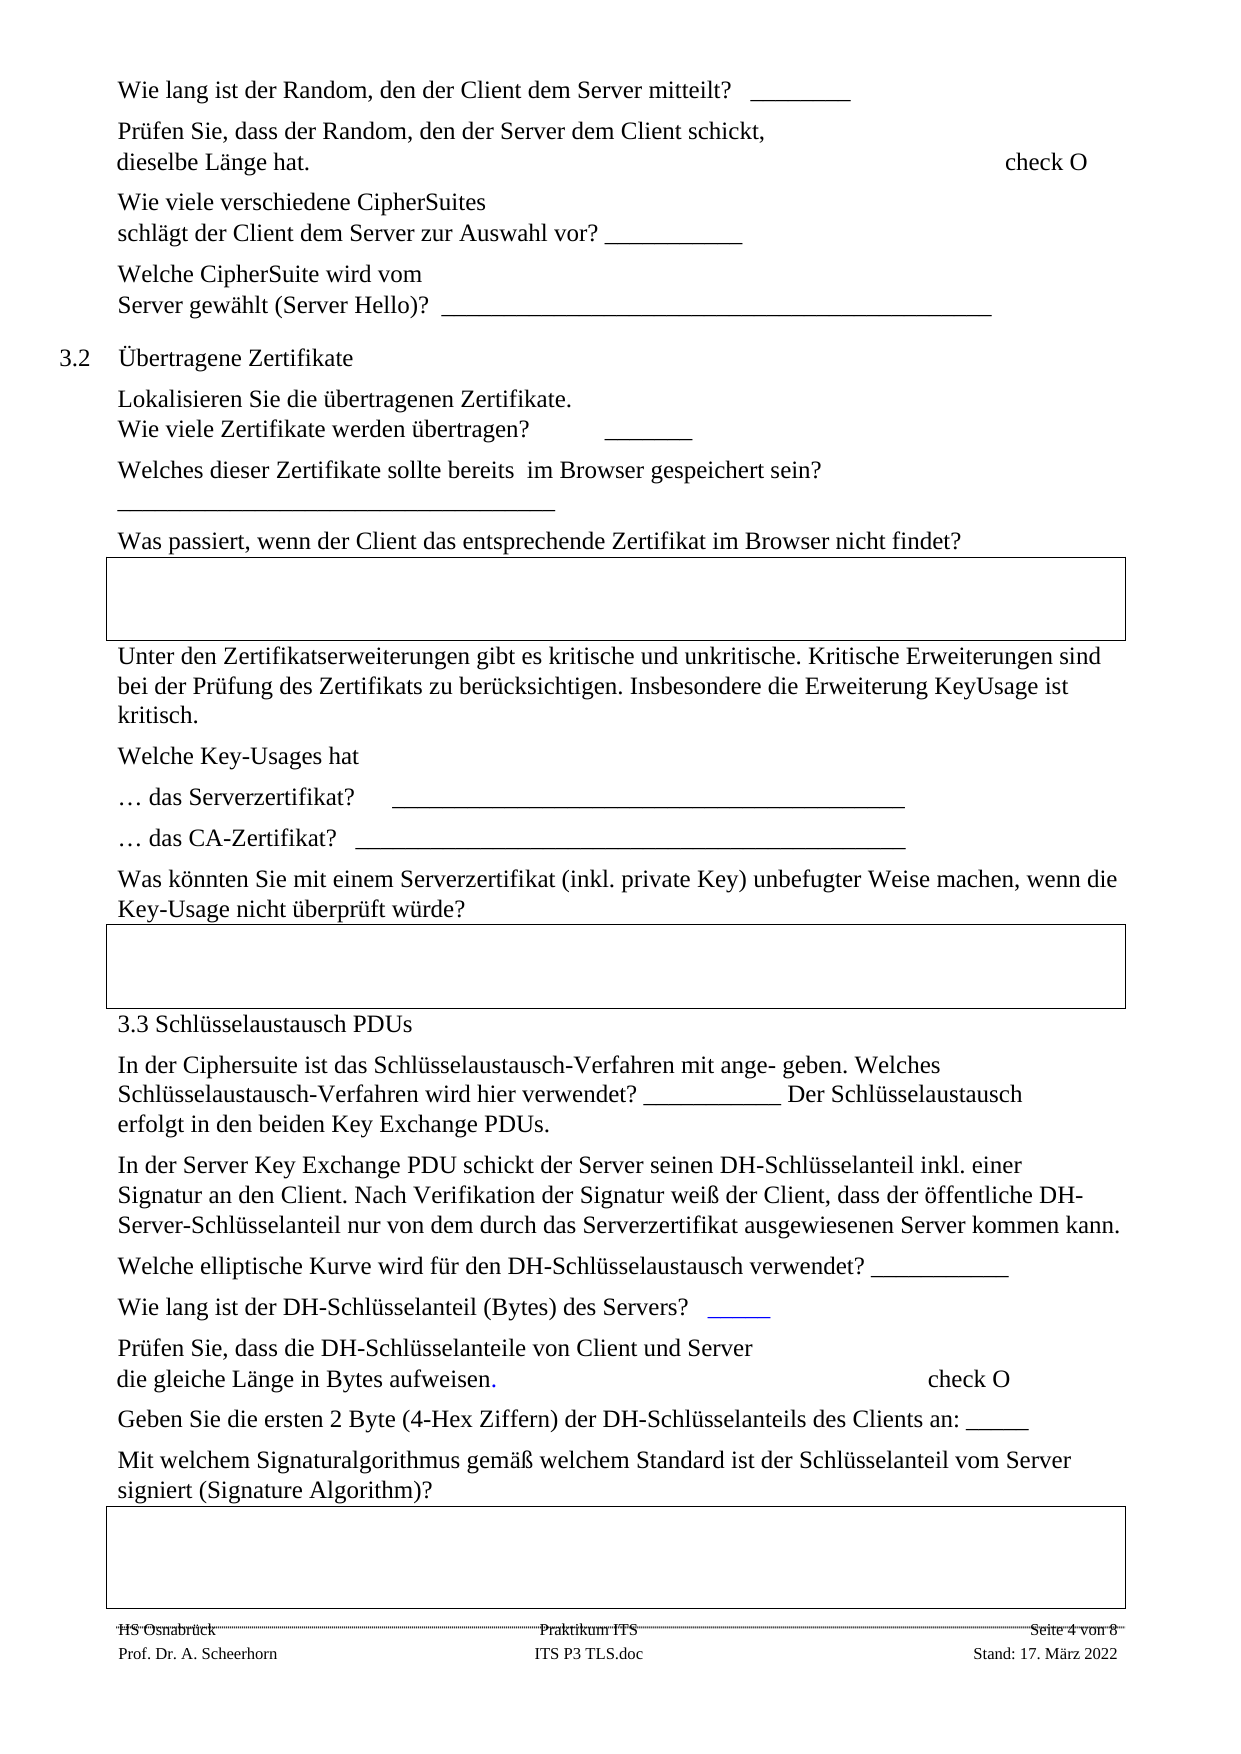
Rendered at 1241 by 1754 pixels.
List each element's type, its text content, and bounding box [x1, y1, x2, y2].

table_header [107, 1507, 1125, 1608]
text Wie lang ist der DH-Schlüsselanteil (Bytes) des Servers? _____ [117, 1292, 1122, 1321]
text In der Ciphersuite ist das Schlüsselaustausch-Verfahren mit ange- geben. Welches Schlüsselaustausch-Verfahren wird hier verwendet? ___________ Der Schlüsselaustausch erfolgt in den beiden Key Exchange PDUs. [117, 1050, 1041, 1138]
text Welche Key-Usages hat [117, 741, 1122, 770]
text … das CA-Zertifikat? ____________________________________________ [117, 823, 1122, 852]
table_header [107, 925, 1125, 1008]
text Signatur an den Client. Nach Verifikation der Signatur weiß der Client, dass der öffentliche DH-Server-Schlüsselanteil nur von dem durch das Serverzertifikat ausgewiesenen Server kommen kann. [117, 1181, 1122, 1239]
text Server gewählt (Server Hello)? ____________________________________________ [117, 290, 1122, 318]
text Wie viele Zertifikate werden übertragen? _______ [117, 414, 1122, 443]
text Geben Sie die ersten 2 Byte (4-Hex Ziffern) der DH-Schlüsselanteils des Clients an: _____ [117, 1404, 1122, 1433]
text Lokalisieren Sie die übertragenen Zertifikate. [117, 384, 1122, 413]
text Welche elliptische Kurve wird für den DH-Schlüsselaustausch verwendet? ___________ [117, 1251, 1122, 1280]
text Was passiert, wenn der Client das entsprechende Zertifikat im Browser nicht findet? [117, 526, 1122, 555]
text Prüfen Sie, dass der Random, den der Server dem Client schickt, [117, 116, 1122, 145]
text dieselbe Länge hat. check O [116, 147, 1122, 175]
text Mit welchem Signaturalgorithmus gemäß welchem Standard ist der Schlüsselanteil vom Server signiert (Signature Algorithm)? [117, 1446, 1122, 1504]
text Wie lang ist der Random, den der Client dem Server mitteilt? ________ [117, 75, 1122, 104]
text Unter den Zertifikatserweiterungen gibt es kritische und unkritische. Kritische Erweiterungen sind bei der Prüfung des Zertifikats zu berücksichtigen. Insbesondere die Erweiterung KeyUsage ist kritisch. [117, 641, 1122, 729]
text Welche CipherSuite wird vom [117, 259, 1122, 288]
text 3.3 Schlüsselaustausch PDUs [117, 1009, 1122, 1038]
text Prüfen Sie, dass die DH-Schlüsselanteile von Client und Server [117, 1333, 1122, 1362]
text schlägt der Client dem Server zur Auswahl vor? ___________ [117, 218, 1122, 247]
text die gleiche Länge in Bytes aufweisen. check O [116, 1364, 1122, 1392]
text In der Server Key Exchange PDU schickt der Server seinen DH-Schlüsselanteil inkl. einer [117, 1150, 1122, 1179]
list Übertragene Zertifikate [59, 343, 1122, 372]
text Welches dieser Zertifikate sollte bereits im Browser gespeichert sein? ___________________________________ [117, 455, 1043, 514]
text … das Serverzertifikat? _________________________________________ [117, 782, 1122, 811]
text Was könnten Sie mit einem Serverzertifikat (inkl. private Key) unbefugter Weise machen, wenn die Key-Usage nicht überprüft würde? [117, 864, 1122, 922]
text Wie viele verschiedene CipherSuites [117, 187, 1122, 216]
table_header [107, 558, 1125, 640]
